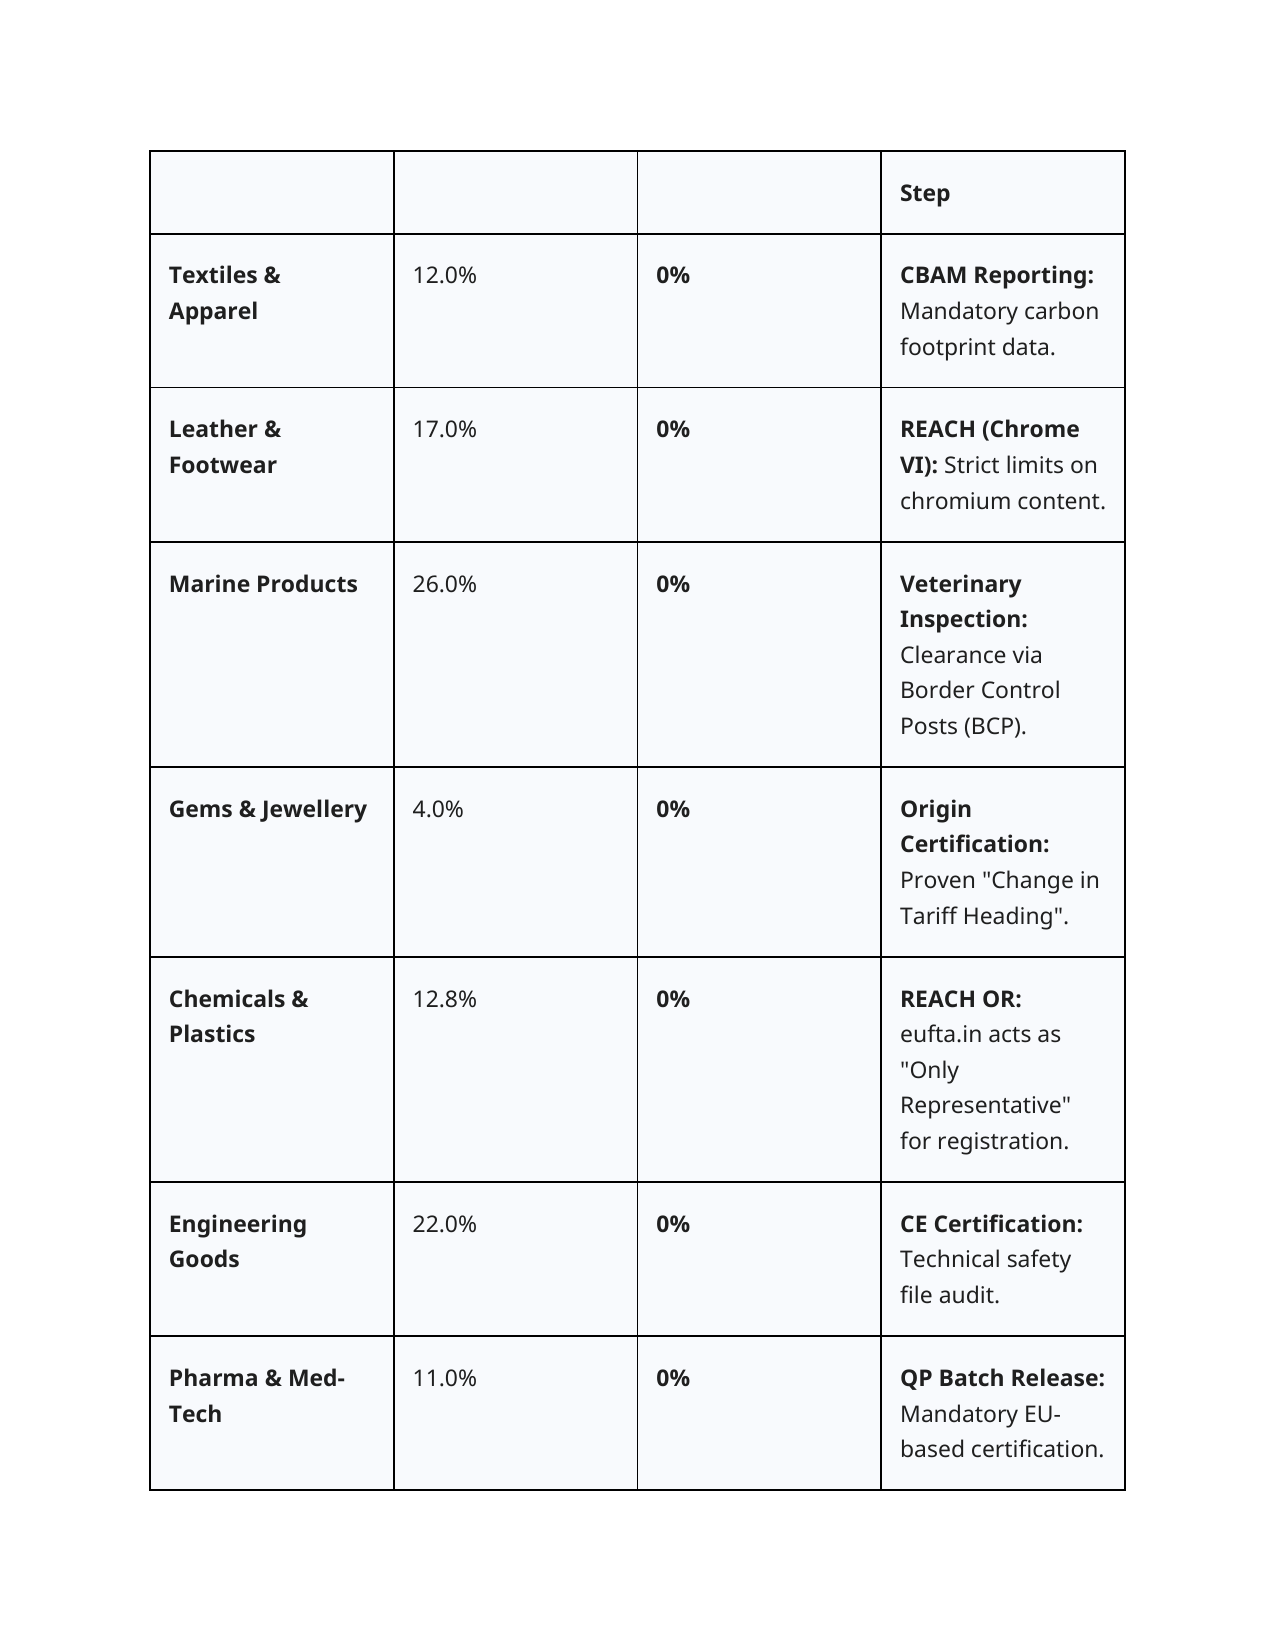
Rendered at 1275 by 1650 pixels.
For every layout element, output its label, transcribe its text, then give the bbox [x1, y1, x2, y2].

table_cell Origin Certification: Proven "Change in Tariff Heading". [882, 768, 1124, 956]
table_cell CE Certification: Technical safety file audit. [882, 1183, 1124, 1335]
table_cell 12.0% [395, 235, 637, 387]
table_cell 12.8% [395, 958, 637, 1181]
table_cell 17.0% [395, 388, 637, 541]
table_cell 22.0% [395, 1183, 637, 1335]
table_cell Marine Products [151, 543, 393, 766]
table_cell REACH (Chrome VI): Strict limits on chromium content. [882, 388, 1124, 541]
table_cell 0% [638, 235, 880, 387]
table_cell 0% [638, 1183, 880, 1335]
table_cell 0% [638, 388, 880, 541]
table_cell 0% [638, 543, 880, 766]
table_cell 0% [638, 958, 880, 1181]
table_cell QP Batch Release: Mandatory EU-based certification. [882, 1337, 1124, 1489]
table_cell CBAM Reporting: Mandatory carbon footprint data. [882, 235, 1124, 387]
table_cell Veterinary Inspection: Clearance via Border Control Posts (BCP). [882, 543, 1124, 766]
table_cell REACH OR: eufta.in acts as "Only Representative" for registration. [882, 958, 1124, 1181]
table_cell Leather & Footwear [151, 388, 393, 541]
table_cell 26.0% [395, 543, 637, 766]
table_cell Chemicals & Plastics [151, 958, 393, 1181]
table_header [638, 152, 880, 233]
table_cell 11.0% [395, 1337, 637, 1489]
table_header [395, 152, 637, 233]
table_cell 0% [638, 768, 880, 956]
table_cell Engineering Goods [151, 1183, 393, 1335]
table_header Step [882, 152, 1124, 233]
table_cell 4.0% [395, 768, 637, 956]
table_cell Gems & Jewellery [151, 768, 393, 956]
table_header [151, 152, 393, 233]
table_cell Textiles & Apparel [151, 235, 393, 387]
table_cell Pharma & Med-Tech [151, 1337, 393, 1489]
table_cell 0% [638, 1337, 880, 1489]
